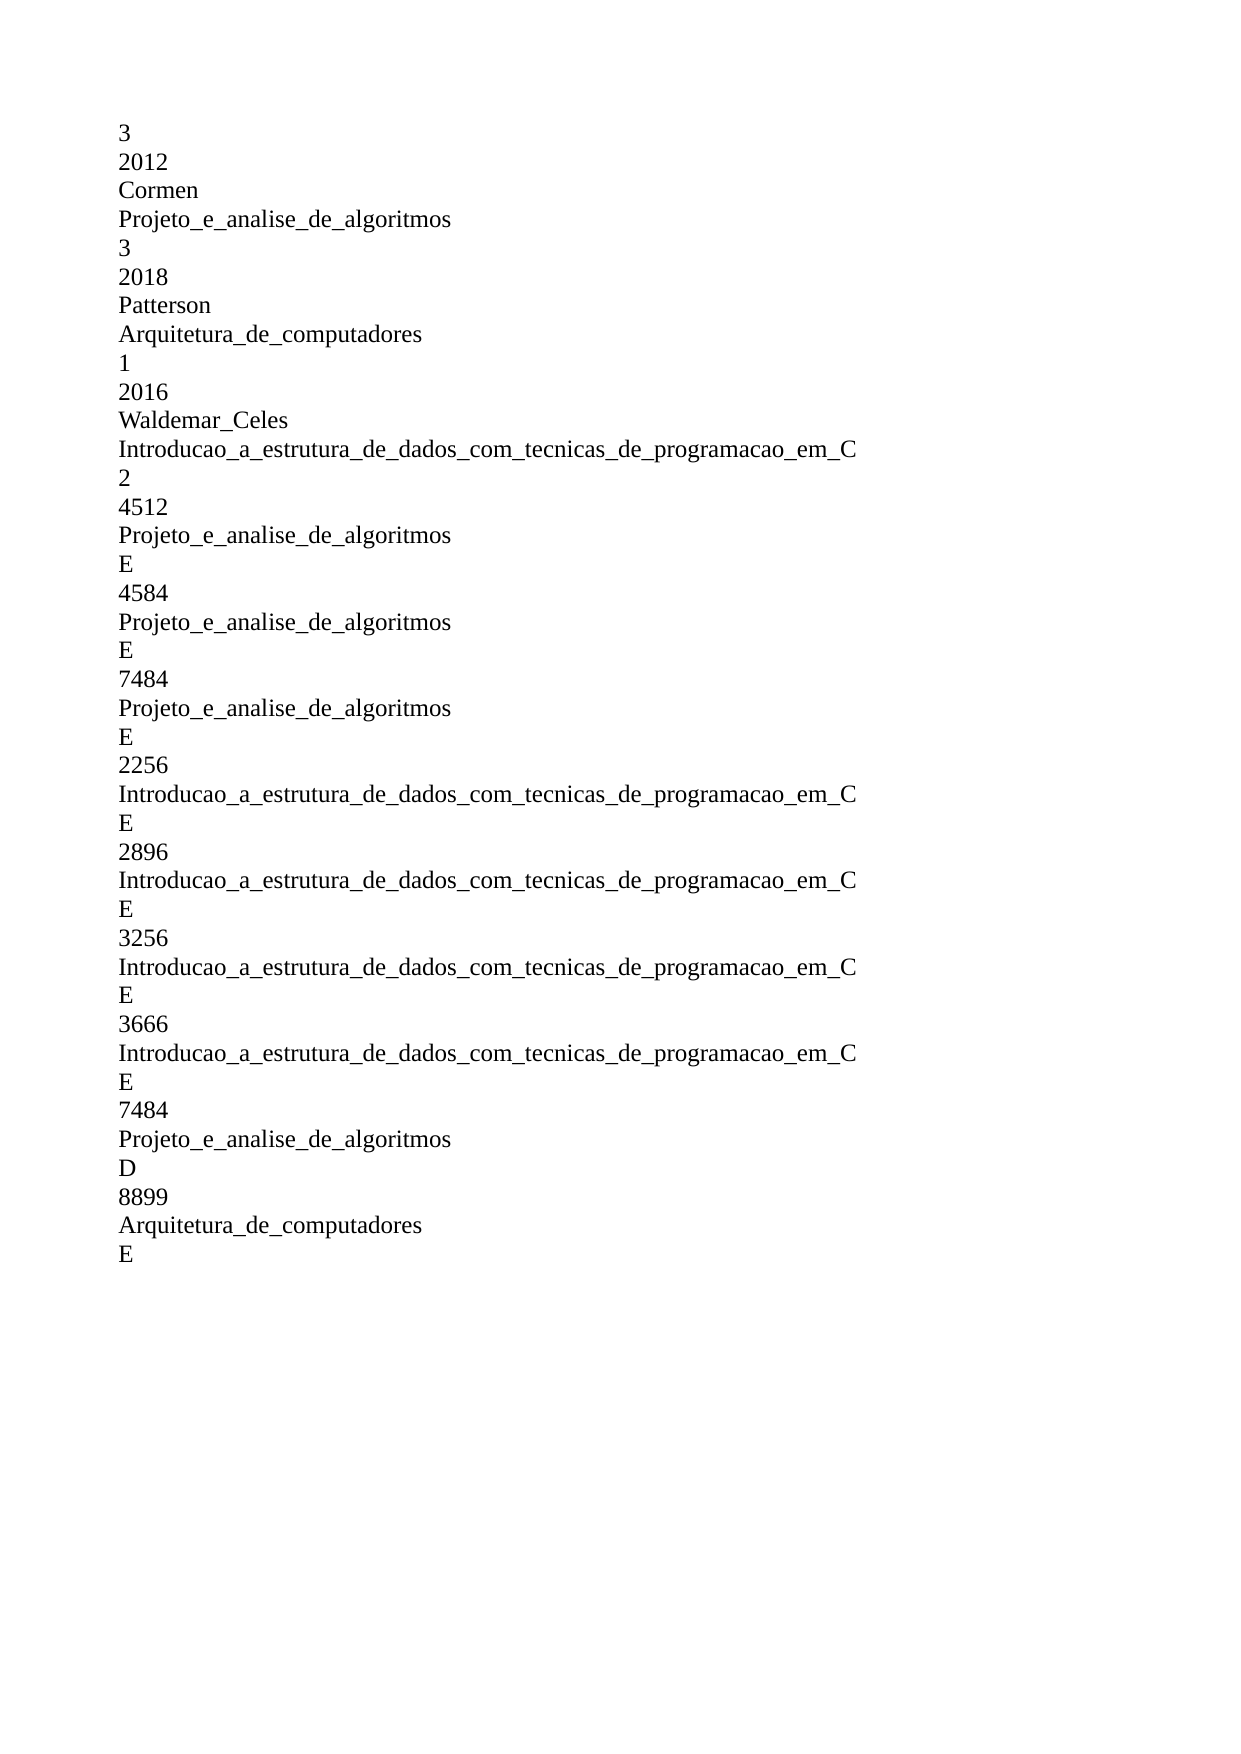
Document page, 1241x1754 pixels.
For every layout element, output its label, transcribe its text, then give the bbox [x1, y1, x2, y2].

text Introducao_a_estrutura_de_dados_com_tecnicas_de_programacao_em_C [118, 866, 1122, 894]
text Patterson [118, 291, 1122, 319]
text E [118, 981, 1122, 1009]
text E [118, 894, 1122, 923]
text E [118, 1239, 1122, 1268]
text Projeto_e_analise_de_algoritmos [118, 1124, 1122, 1153]
text Projeto_e_analise_de_algoritmos [118, 204, 1122, 233]
text Introducao_a_estrutura_de_dados_com_tecnicas_de_programacao_em_C [118, 1038, 1122, 1067]
text 2 [118, 463, 1122, 492]
text 4512 [118, 492, 1122, 521]
text 3256 [118, 923, 1122, 952]
text 3 [118, 233, 1122, 262]
text E [118, 636, 1122, 664]
text E [118, 808, 1122, 837]
text 3666 [118, 1009, 1122, 1038]
text Projeto_e_analise_de_algoritmos [118, 607, 1122, 636]
text 7484 [118, 664, 1122, 693]
text Introducao_a_estrutura_de_dados_com_tecnicas_de_programacao_em_C [118, 779, 1122, 808]
text 4584 [118, 578, 1122, 607]
text E [118, 1067, 1122, 1096]
text 2018 [118, 262, 1122, 291]
text 1 [118, 348, 1122, 377]
text 2016 [118, 377, 1122, 406]
text 2896 [118, 837, 1122, 866]
text 2256 [118, 751, 1122, 779]
text E [118, 722, 1122, 751]
text Arquitetura_de_computadores [118, 319, 1122, 348]
text Introducao_a_estrutura_de_dados_com_tecnicas_de_programacao_em_C [118, 434, 1122, 463]
text 2012 [118, 147, 1122, 176]
text Arquitetura_de_computadores [118, 1211, 1122, 1239]
text 3 [118, 118, 1122, 147]
text D [118, 1153, 1122, 1182]
text E [118, 549, 1122, 578]
text 7484 [118, 1096, 1122, 1124]
text Waldemar_Celes [118, 406, 1122, 434]
text 8899 [118, 1182, 1122, 1211]
text Projeto_e_analise_de_algoritmos [118, 693, 1122, 722]
text Introducao_a_estrutura_de_dados_com_tecnicas_de_programacao_em_C [118, 952, 1122, 981]
text Cormen [118, 176, 1122, 204]
text Projeto_e_analise_de_algoritmos [118, 521, 1122, 549]
